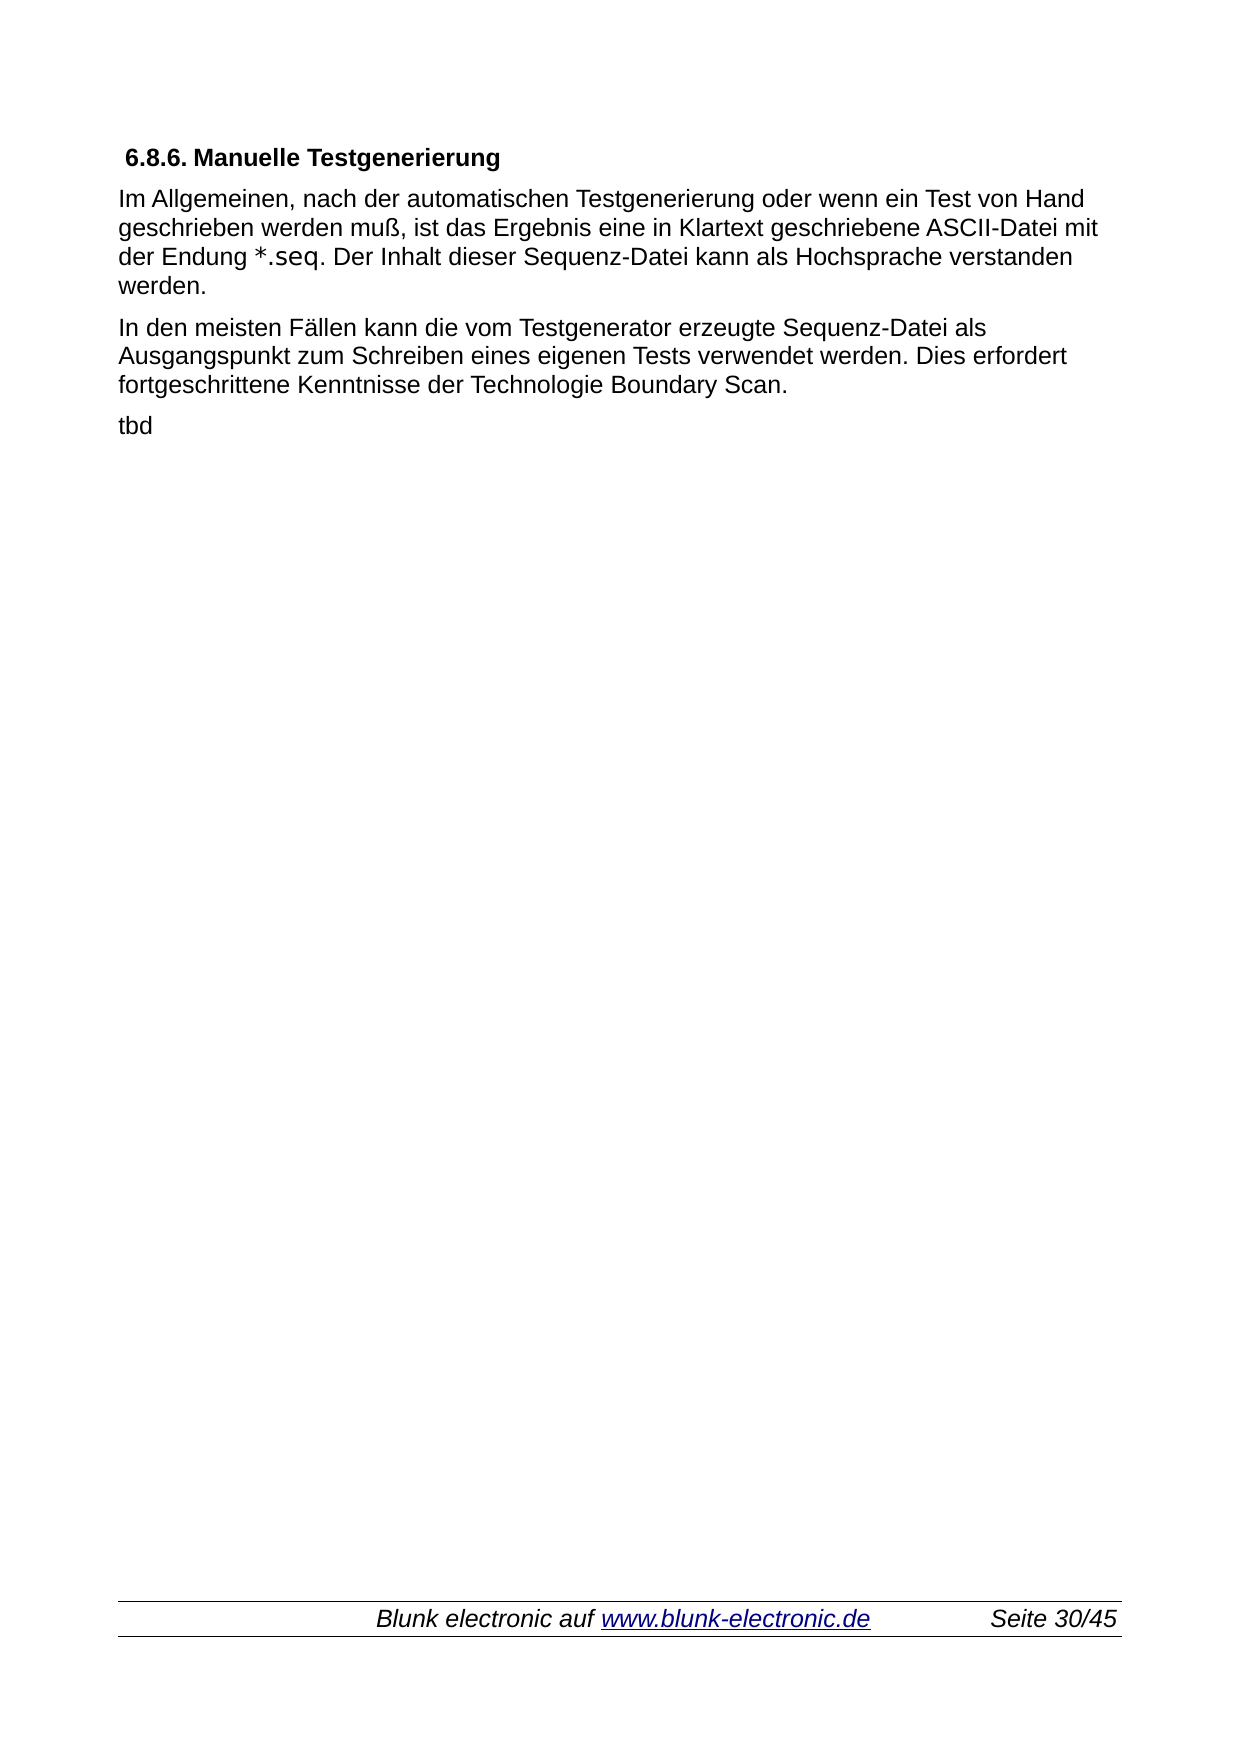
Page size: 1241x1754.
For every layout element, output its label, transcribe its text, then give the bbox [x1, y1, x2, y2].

text tbd [118, 411, 1122, 440]
subtitle Manuelle Testgenerierung [118, 143, 1122, 172]
text Im Allgemeinen, nach der automatischen Testgenerierung oder wenn ein Test von Hand geschrieben werden muß, ist das Ergebnis eine in Klartext geschriebene ASCII-Datei mit der Endung *.seq. Der Inhalt dieser Sequenz-Datei kann als Hochsprache verstanden werden. [118, 184, 1122, 300]
text In den meisten Fällen kann die vom Testgenerator erzeugte Sequenz-Datei als Ausgangspunkt zum Schreiben eines eigenen Tests verwendet werden. Dies erfordert fortgeschrittene Kenntnisse der Technologie Boundary Scan. [118, 312, 1122, 399]
